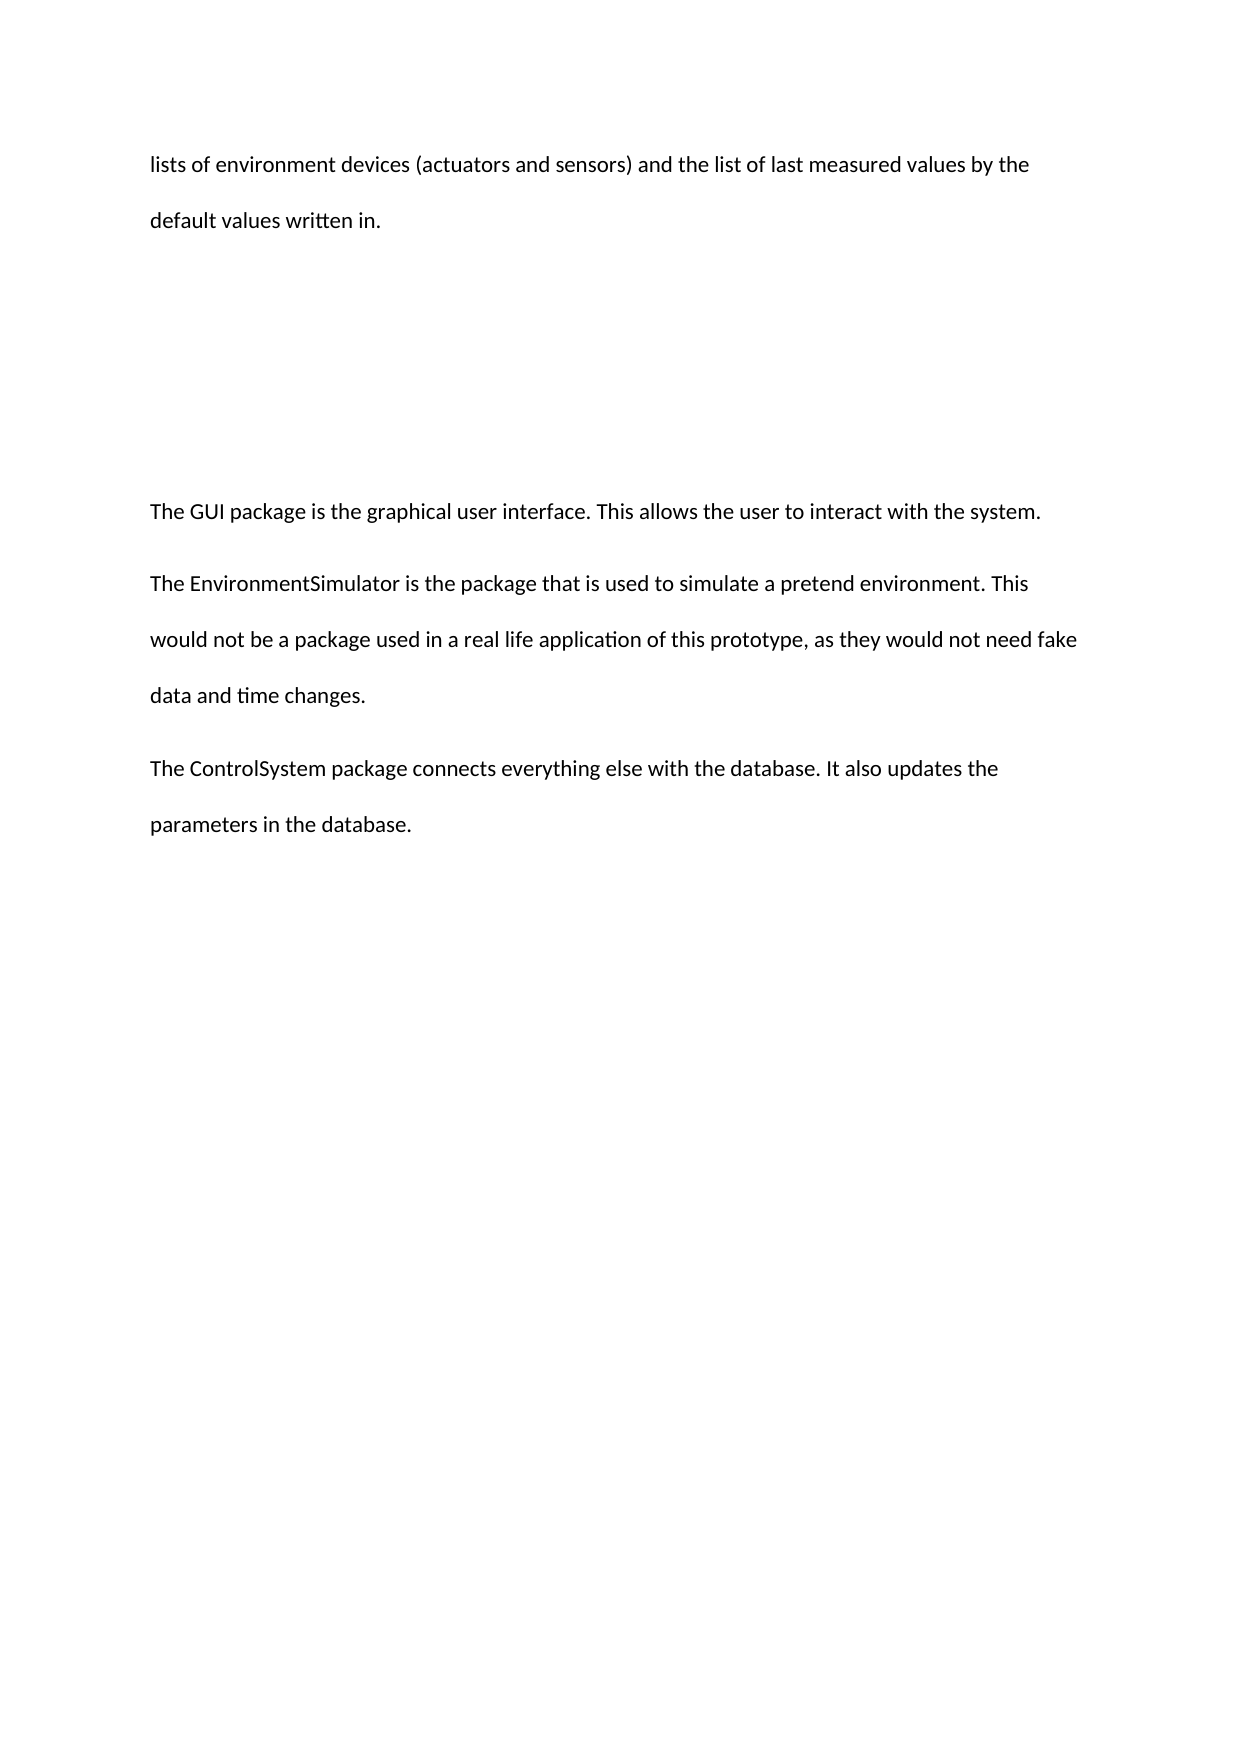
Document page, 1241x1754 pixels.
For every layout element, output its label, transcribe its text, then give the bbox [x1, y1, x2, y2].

text The EnvironmentSimulator is the package that is used to simulate a pretend environment. This would not be a package used in a real life application of this prototype, as they would not need fake data and time changes. [150, 569, 1090, 710]
text The ControlSystem package connects everything else with the database. It also updates the parameters in the database. [150, 754, 1090, 838]
text The GUI package is the graphical user interface. This allows the user to interact with the system. [150, 497, 1090, 525]
text lists of environment devices (actuators and sensors) and the list of last measured values by the default values written in. [150, 150, 1090, 234]
